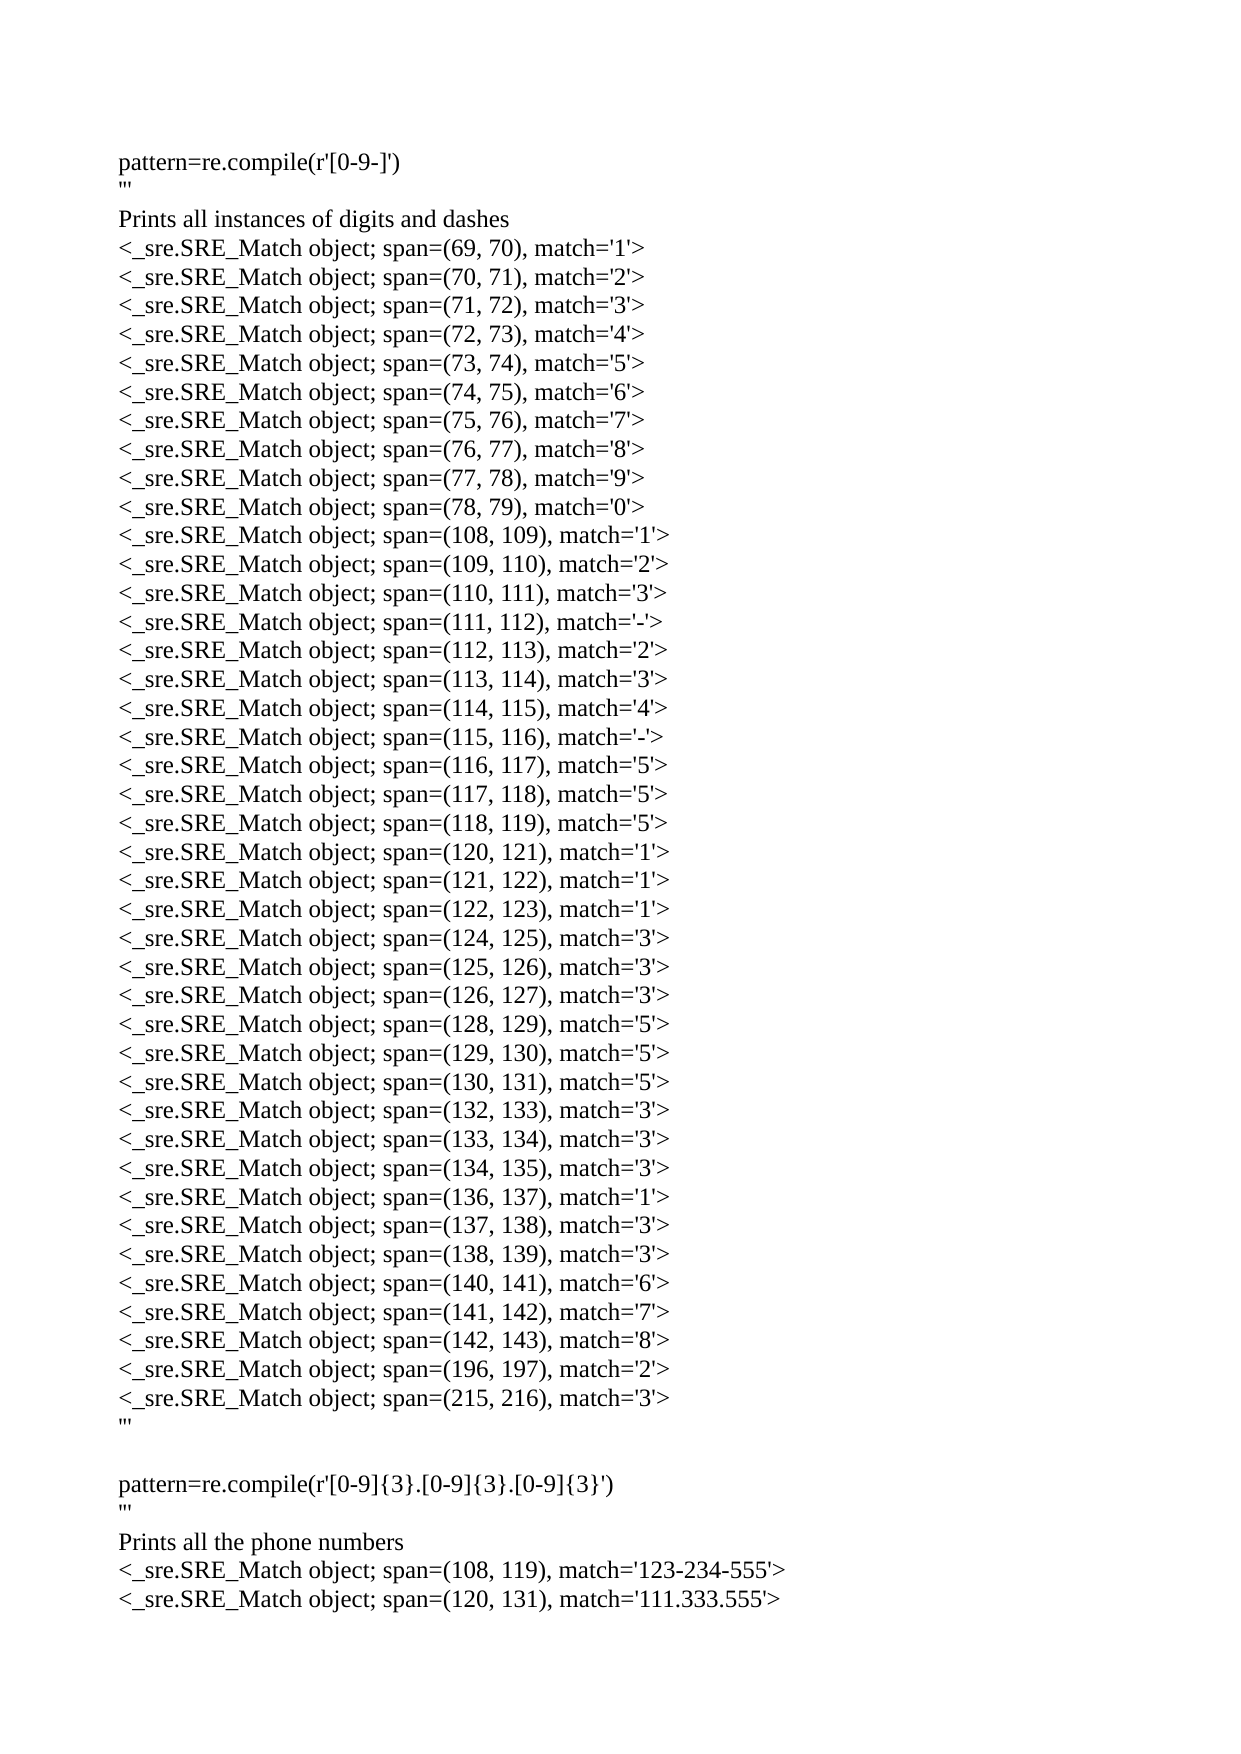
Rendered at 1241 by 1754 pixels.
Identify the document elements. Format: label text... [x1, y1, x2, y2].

text <_sre.SRE_Match object; span=(110, 111), match='3'> [118, 578, 1122, 607]
text <_sre.SRE_Match object; span=(73, 74), match='5'> [118, 348, 1122, 377]
text <_sre.SRE_Match object; span=(132, 133), match='3'> [118, 1096, 1122, 1124]
text <_sre.SRE_Match object; span=(122, 123), match='1'> [118, 894, 1122, 923]
text <_sre.SRE_Match object; span=(109, 110), match='2'> [118, 549, 1122, 578]
text pattern=re.compile(r'[0-9]{3}.[0-9]{3}.[0-9]{3}') [118, 1469, 1122, 1498]
text <_sre.SRE_Match object; span=(128, 129), match='5'> [118, 1009, 1122, 1038]
text <_sre.SRE_Match object; span=(108, 109), match='1'> [118, 521, 1122, 549]
text <_sre.SRE_Match object; span=(136, 137), match='1'> [118, 1182, 1122, 1211]
text <_sre.SRE_Match object; span=(74, 75), match='6'> [118, 377, 1122, 406]
text ''' [118, 1498, 1122, 1527]
text <_sre.SRE_Match object; span=(117, 118), match='5'> [118, 779, 1122, 808]
text <_sre.SRE_Match object; span=(116, 117), match='5'> [118, 751, 1122, 779]
text <_sre.SRE_Match object; span=(69, 70), match='1'> [118, 233, 1122, 262]
text <_sre.SRE_Match object; span=(120, 131), match='111.333.555'> [118, 1584, 1122, 1613]
text <_sre.SRE_Match object; span=(118, 119), match='5'> [118, 808, 1122, 837]
text <_sre.SRE_Match object; span=(130, 131), match='5'> [118, 1067, 1122, 1096]
text <_sre.SRE_Match object; span=(129, 130), match='5'> [118, 1038, 1122, 1067]
text <_sre.SRE_Match object; span=(77, 78), match='9'> [118, 463, 1122, 492]
text <_sre.SRE_Match object; span=(140, 141), match='6'> [118, 1268, 1122, 1297]
text <_sre.SRE_Match object; span=(134, 135), match='3'> [118, 1153, 1122, 1182]
text <_sre.SRE_Match object; span=(124, 125), match='3'> [118, 923, 1122, 952]
text Prints all instances of digits and dashes [118, 204, 1122, 233]
text <_sre.SRE_Match object; span=(78, 79), match='0'> [118, 492, 1122, 521]
text <_sre.SRE_Match object; span=(115, 116), match='-'> [118, 722, 1122, 751]
text <_sre.SRE_Match object; span=(114, 115), match='4'> [118, 693, 1122, 722]
text <_sre.SRE_Match object; span=(138, 139), match='3'> [118, 1239, 1122, 1268]
text <_sre.SRE_Match object; span=(141, 142), match='7'> [118, 1297, 1122, 1326]
text <_sre.SRE_Match object; span=(121, 122), match='1'> [118, 866, 1122, 894]
text <_sre.SRE_Match object; span=(142, 143), match='8'> [118, 1326, 1122, 1354]
text <_sre.SRE_Match object; span=(70, 71), match='2'> [118, 262, 1122, 291]
text <_sre.SRE_Match object; span=(108, 119), match='123-234-555'> [118, 1556, 1122, 1584]
text <_sre.SRE_Match object; span=(111, 112), match='-'> [118, 607, 1122, 636]
text <_sre.SRE_Match object; span=(196, 197), match='2'> [118, 1354, 1122, 1383]
text <_sre.SRE_Match object; span=(133, 134), match='3'> [118, 1124, 1122, 1153]
text <_sre.SRE_Match object; span=(72, 73), match='4'> [118, 319, 1122, 348]
text Prints all the phone numbers [118, 1527, 1122, 1556]
text <_sre.SRE_Match object; span=(76, 77), match='8'> [118, 434, 1122, 463]
text <_sre.SRE_Match object; span=(137, 138), match='3'> [118, 1211, 1122, 1239]
text ''' [118, 176, 1122, 204]
text <_sre.SRE_Match object; span=(126, 127), match='3'> [118, 981, 1122, 1009]
text <_sre.SRE_Match object; span=(215, 216), match='3'> [118, 1383, 1122, 1412]
text <_sre.SRE_Match object; span=(125, 126), match='3'> [118, 952, 1122, 981]
text pattern=re.compile(r'[0-9-]') [118, 147, 1122, 176]
text <_sre.SRE_Match object; span=(113, 114), match='3'> [118, 664, 1122, 693]
text <_sre.SRE_Match object; span=(112, 113), match='2'> [118, 636, 1122, 664]
text <_sre.SRE_Match object; span=(120, 121), match='1'> [118, 837, 1122, 866]
text ''' [118, 1412, 1122, 1441]
text <_sre.SRE_Match object; span=(71, 72), match='3'> [118, 291, 1122, 319]
text <_sre.SRE_Match object; span=(75, 76), match='7'> [118, 406, 1122, 434]
